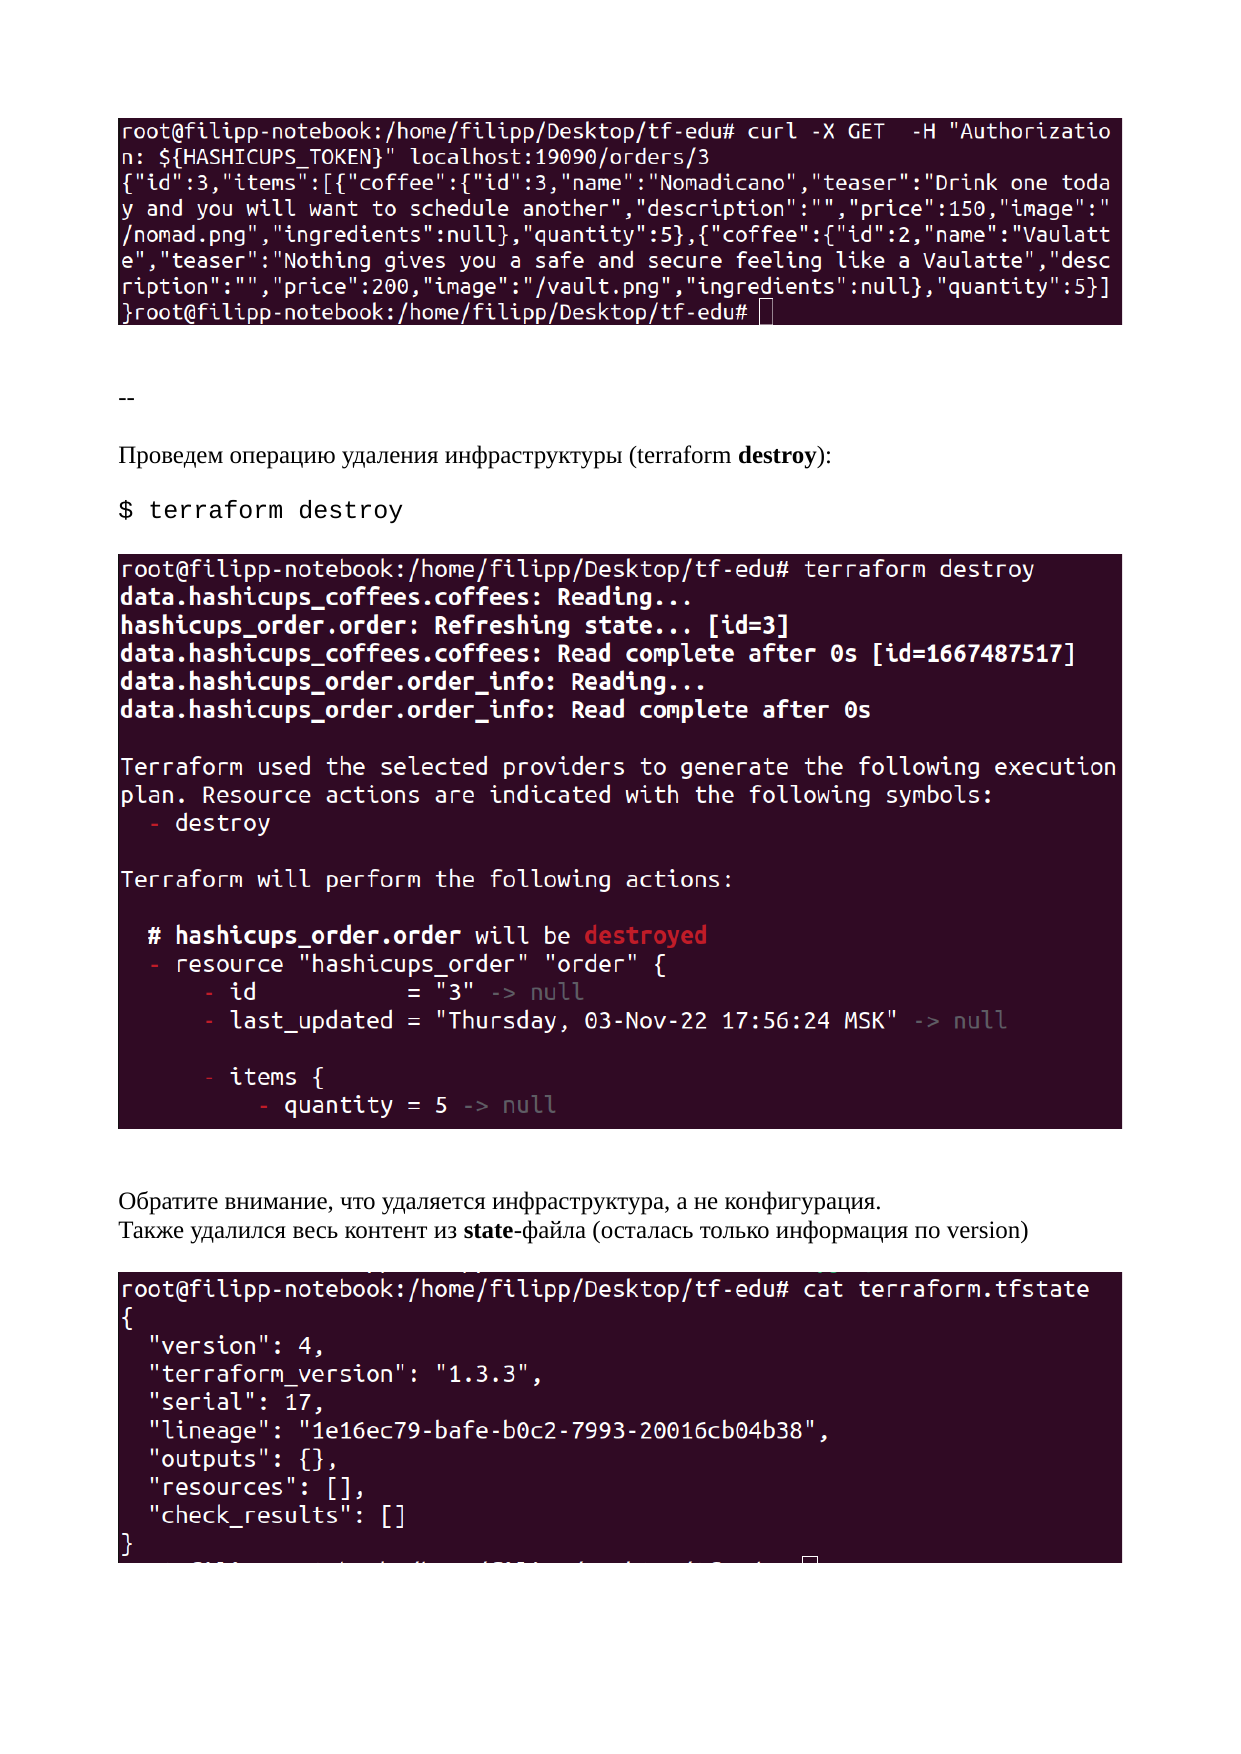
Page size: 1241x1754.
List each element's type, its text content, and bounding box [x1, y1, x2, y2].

picture [118, 1272, 1123, 1563]
text -- [118, 382, 1122, 411]
text $ terraform destroy [118, 497, 1122, 526]
picture [118, 554, 1123, 1129]
text Проведем операцию удаления инфраструктуры (terraform destroy): [118, 440, 1122, 469]
text Также удалился весь контент из state-файла (осталась только информация по version) [118, 1215, 1122, 1243]
text Обратите внимание, что удаляется инфраструктура, а не конфигурация. [118, 1186, 1122, 1215]
picture [118, 118, 1123, 325]
